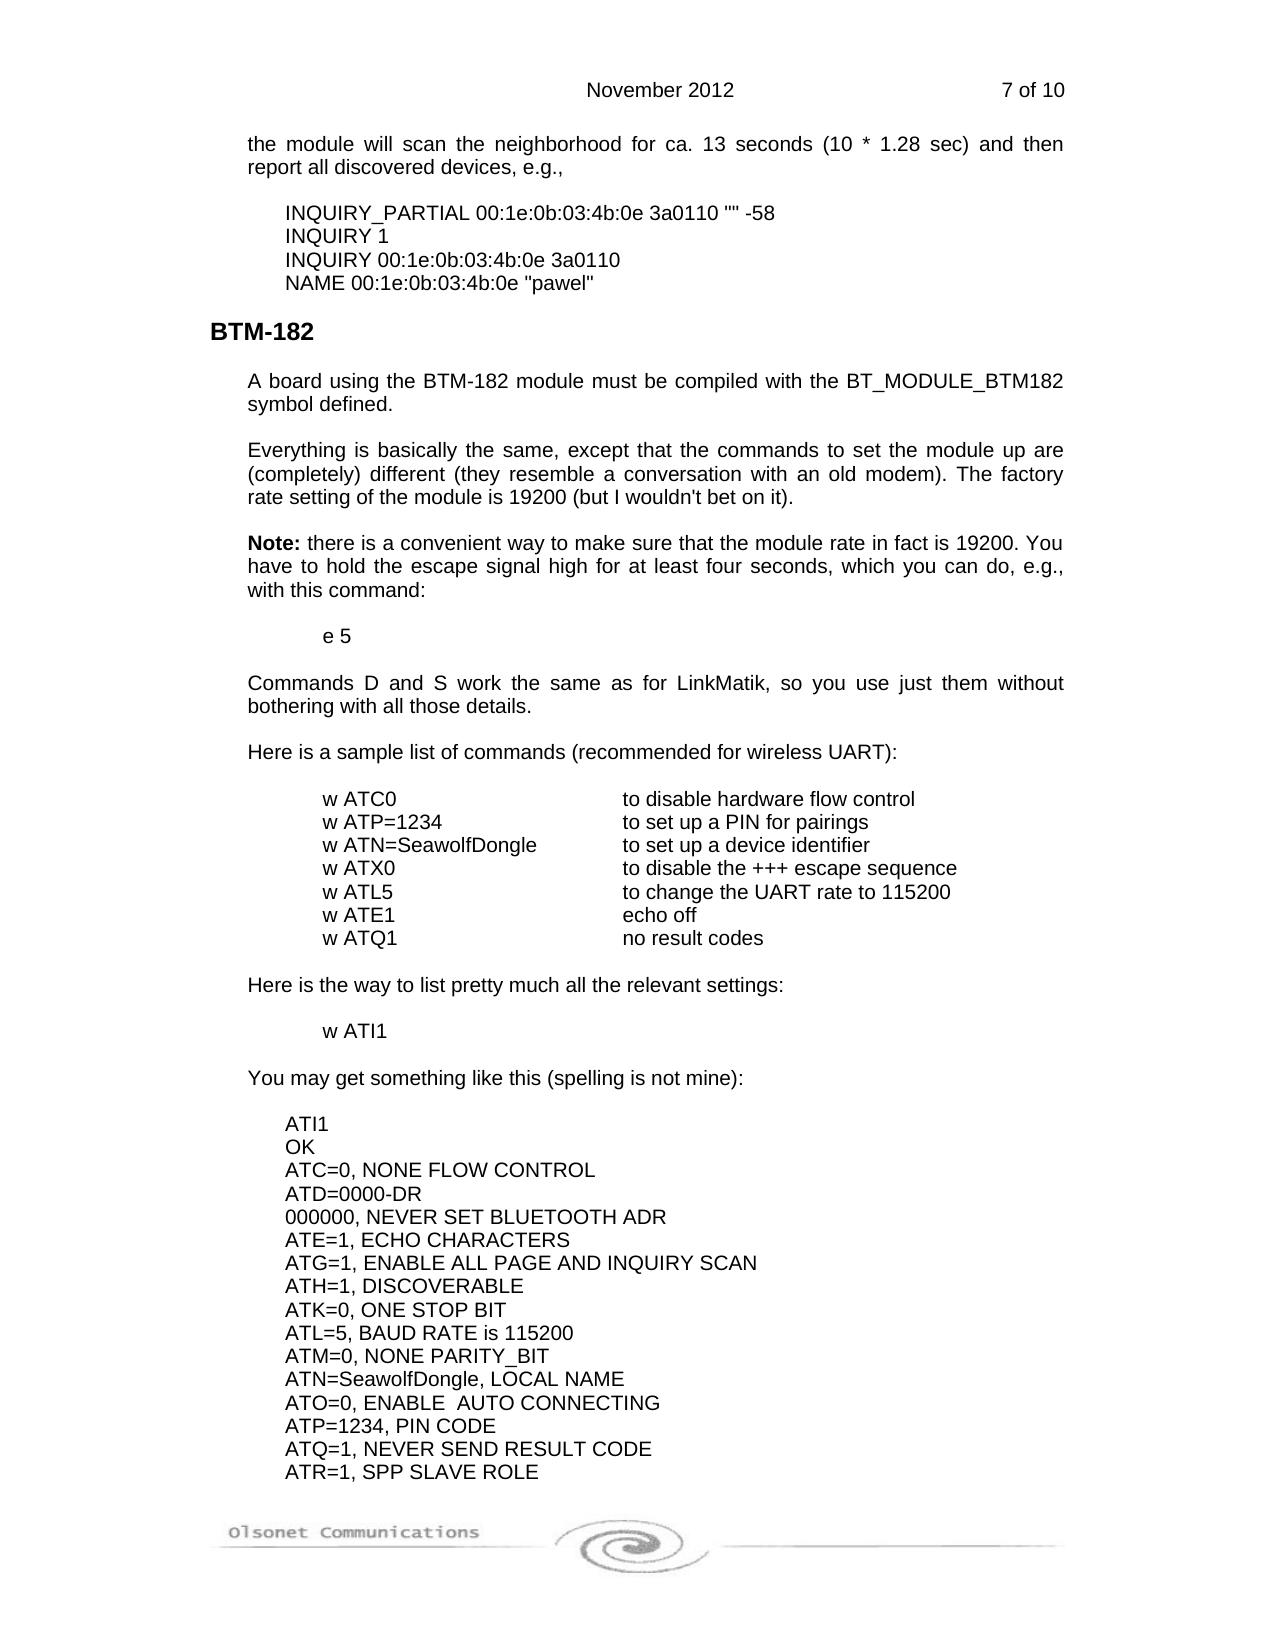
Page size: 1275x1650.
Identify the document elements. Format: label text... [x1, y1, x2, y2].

text Here is the way to list pretty much all the relevant settings: [247, 973, 1065, 996]
text ATD=0000-DR [285, 1182, 1065, 1205]
text ATQ=1, NEVER SEND RESULT CODE [285, 1438, 1065, 1461]
text w ATP=1234 to set up a PIN for pairings [247, 811, 1065, 834]
text NAME 00:1e:0b:03:4b:0e "pawel" [285, 272, 1065, 295]
text w ATE1 echo off [247, 903, 1065, 927]
text w ATI1 [247, 1019, 1065, 1043]
text ATE=1, ECHO CHARACTERS [285, 1229, 1065, 1252]
text w ATC0 to disable hardware flow control [247, 787, 1065, 811]
text w ATL5 to change the UART rate to 115200 [247, 880, 1065, 903]
text ATN=SeawolfDongle, LOCAL NAME [285, 1368, 1065, 1391]
text ATL=5, BAUD RATE is 115200 [285, 1322, 1065, 1345]
text Here is a sample list of commands (recommended for wireless UART): [247, 741, 1065, 764]
text ATK=0, ONE STOP BIT [285, 1298, 1065, 1322]
text ATP=1234, PIN CODE [285, 1414, 1065, 1438]
text w ATQ1 no result codes [247, 927, 1065, 950]
text Commands D and S work the same as for LinkMatik, so you use just them without bothering with all those details. [247, 671, 1065, 718]
text ATM=0, NONE PARITY_BIT [285, 1345, 1065, 1368]
text Note: there is a convenient way to make sure that the module rate in fact is 19200. You have to hold the escape signal high for at least four seconds, which you can do, e.g., with this command: [247, 532, 1065, 601]
text e 5 [247, 625, 1065, 648]
text the module will scan the neighborhood for ca. 13 seconds (10 * 1.28 sec) and then report all discovered devices, e.g., [247, 132, 1065, 179]
text w ATN=SeawolfDongle to set up a device identifier [247, 834, 1065, 857]
text INQUIRY 1 [285, 225, 1065, 248]
text ATH=1, DISCOVERABLE [285, 1275, 1065, 1298]
text ATC=0, NONE FLOW CONTROL [285, 1159, 1065, 1182]
text w ATX0 to disable the +++ escape sequence [247, 857, 1065, 880]
subtitle BTM-182 [210, 318, 1065, 346]
text 000000, NEVER SET BLUETOOTH ADR [285, 1205, 1065, 1229]
picture [210, 1504, 1065, 1596]
text INQUIRY 00:1e:0b:03:4b:0e 3a0110 [285, 248, 1065, 272]
text OK [285, 1136, 1065, 1159]
text You may get something like this (spelling is not mine): [247, 1066, 1065, 1089]
text ATG=1, ENABLE ALL PAGE AND INQUIRY SCAN [285, 1252, 1065, 1275]
text A board using the BTM-182 module must be compiled with the BT_MODULE_BTM182 symbol defined. [247, 369, 1065, 416]
text Everything is basically the same, except that the commands to set the module up are (completely) different (they resemble a conversation with an old modem). The factory rate setting of the module is 19200 (but I wouldn't bet on it). [247, 439, 1065, 508]
text INQUIRY_PARTIAL 00:1e:0b:03:4b:0e 3a0110 "" -58 [285, 202, 1065, 225]
text ATR=1, SPP SLAVE ROLE [285, 1461, 1065, 1484]
text ATO=0, ENABLE AUTO CONNECTING [285, 1391, 1065, 1414]
text ATI1 [285, 1112, 1065, 1136]
